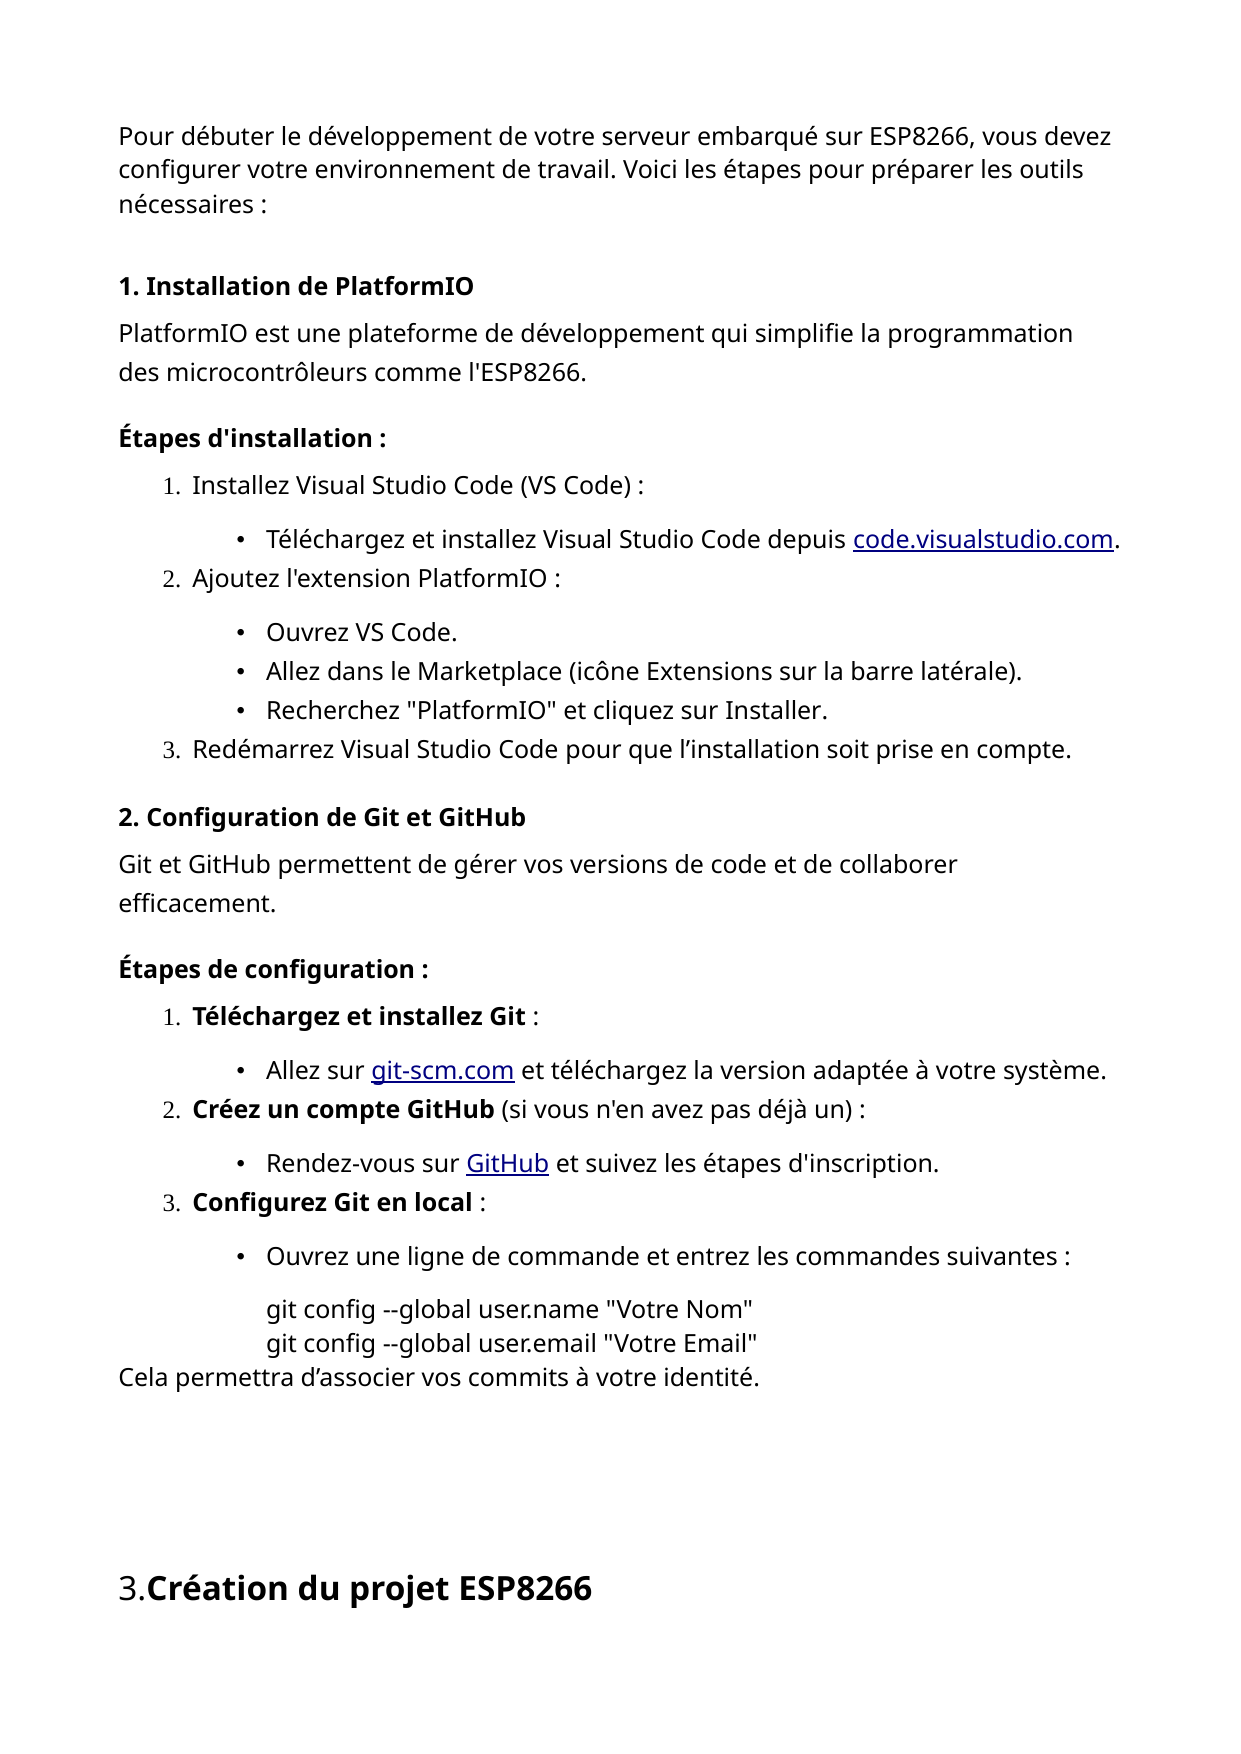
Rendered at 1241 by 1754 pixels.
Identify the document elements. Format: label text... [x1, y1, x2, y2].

list Créez un compte GitHub (si vous n'en avez pas déjà un) : [162, 1091, 1122, 1126]
list Allez sur git-scm.com et téléchargez la version adaptée à votre système. [236, 1052, 1122, 1086]
subtitle Étapes de configuration : [118, 952, 1122, 986]
list Rendez-vous sur GitHub et suivez les étapes d'inscription. [236, 1145, 1122, 1179]
list Configurez Git en local : [162, 1184, 1122, 1218]
list Téléchargez et installez Visual Studio Code depuis code.visualstudio.com. [236, 521, 1122, 555]
list Ouvrez une ligne de commande et entrez les commandes suivantes : [236, 1238, 1122, 1272]
text 3.Création du projet ESP8266 [118, 1564, 1122, 1610]
text Git et GitHub permettent de gérer vos versions de code et de collaborer efficacement. [118, 847, 1122, 920]
subtitle 1. Installation de PlatformIO [118, 269, 1122, 303]
list Redémarrez Visual Studio Code pour que l’installation soit prise en compte. [162, 732, 1122, 766]
list git config --global user.email "Votre Email" [236, 1326, 1122, 1360]
list Allez dans le Marketplace (icône Extensions sur la barre latérale). [236, 653, 1122, 687]
list Recherchez "PlatformIO" et cliquez sur Installer. [236, 692, 1122, 727]
list Installez Visual Studio Code (VS Code) : [162, 467, 1122, 502]
list Téléchargez et installez Git : [162, 998, 1122, 1033]
subtitle 2. Configuration de Git et GitHub [118, 800, 1122, 834]
text PlatformIO est une plateforme de développement qui simplifie la programmation des microcontrôleurs comme l'ESP8266. [118, 316, 1122, 389]
list Ouvrez VS Code. [236, 614, 1122, 648]
list git config --global user.name "Votre Nom" [236, 1292, 1122, 1326]
list Ajoutez l'extension PlatformIO : [162, 560, 1122, 594]
text Pour débuter le développement de votre serveur embarqué sur ESP8266, vous devez configurer votre environnement de travail. Voici les étapes pour préparer les outils nécessaires : [118, 118, 1122, 220]
text Cela permettra d’associer vos commits à votre identité. [118, 1360, 1122, 1394]
subtitle Étapes d'installation : [118, 421, 1122, 455]
